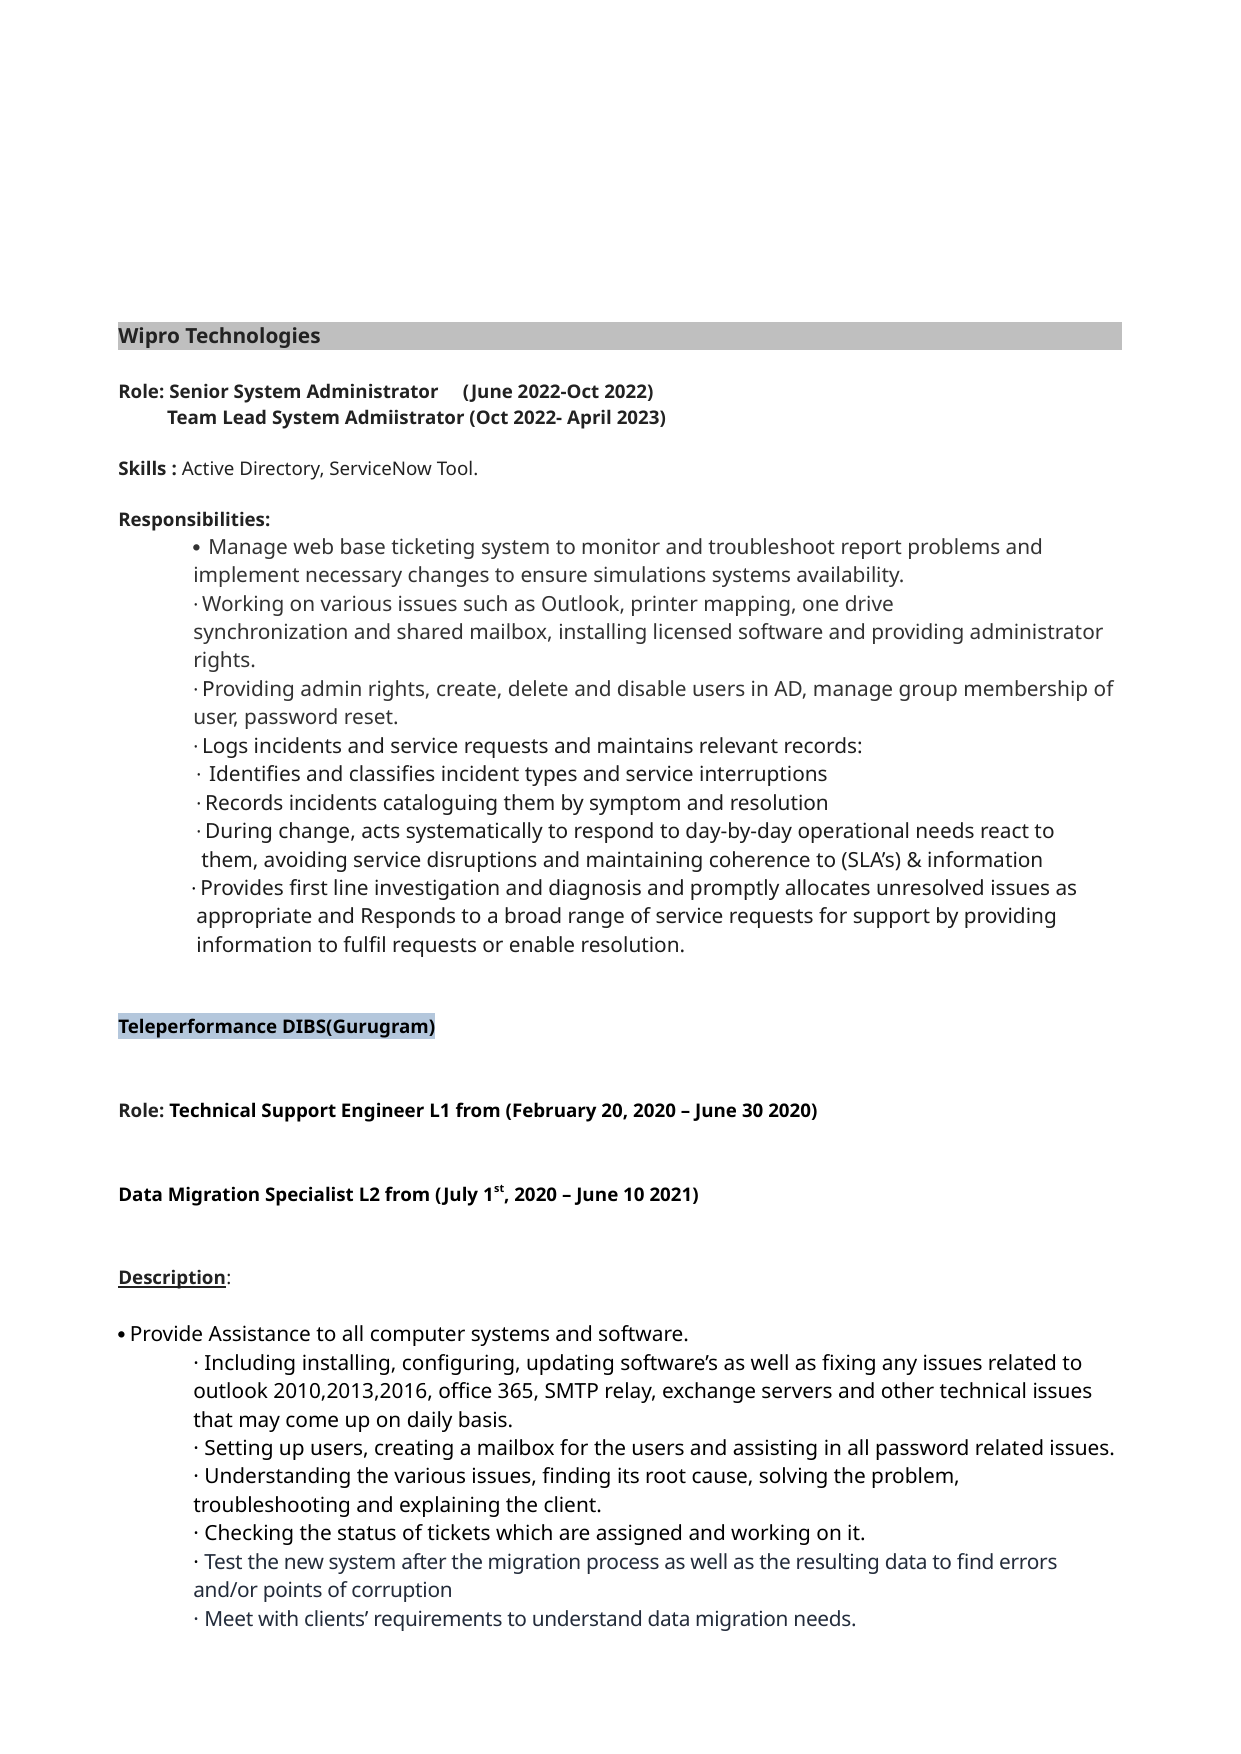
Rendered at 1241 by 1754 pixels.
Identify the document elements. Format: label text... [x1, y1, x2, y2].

text · Understanding the various issues, finding its root cause, solving the problem, troubleshooting and explaining the client. [193, 1462, 1122, 1518]
text Teleperformance DIBS(Gurugram) [118, 1013, 1122, 1039]
text · Meet with clients’ requirements to understand data migration needs. [193, 1604, 1122, 1632]
text · Identifies and classifies incident types and service interruptions [118, 759, 1122, 788]
text appropriate and Responds to a broad range of service requests for support by providing [118, 902, 1122, 930]
text · During change, acts systematically to respond to day-by-day operational needs react to [118, 816, 1122, 845]
text · Logs incidents and service requests and maintains relevant records: [193, 731, 1122, 759]
text · Records incidents cataloguing them by symptom and resolution [118, 788, 1122, 816]
text · Setting up users, creating a mailbox for the users and assisting in all password related issues. [193, 1433, 1122, 1462]
text Data Migration Specialist L2 from (July 1st, 2020 – June 10 2021) [118, 1181, 1122, 1206]
text Role: Technical Support Engineer L1 from (February 20, 2020 – June 30 2020) [118, 1097, 1122, 1122]
text · Checking the status of tickets which are assigned and working on it. [193, 1518, 1122, 1547]
text Responsibilities: [118, 506, 1122, 532]
text Role: Senior System Administrator (June 2022-Oct 2022) [118, 379, 1122, 404]
text Description: [118, 1265, 1122, 1290]
text · Including installing, configuring, updating software’s as well as fixing any issues related to outlook 2010,2013,2016, office 365, SMTP relay, exchange servers and other technical issues that may come up on daily basis. [193, 1348, 1122, 1433]
text information to fulfil requests or enable resolution. [118, 930, 1122, 958]
text · Test the new system after the migration process as well as the resulting data to find errors and/or points of corruption [193, 1547, 1122, 1604]
text · Providing admin rights, create, delete and disable users in AD, manage group membership of user, password reset. [193, 674, 1122, 731]
text · Provides first line investigation and diagnosis and promptly allocates unresolved issues as [118, 873, 1122, 902]
text · Provide Assistance to all computer systems and software. [118, 1319, 1122, 1348]
text them, avoiding service disruptions and maintaining coherence to (SLA’s) & information [118, 845, 1122, 873]
text Team Lead System Admiistrator (Oct 2022- April 2023) [118, 404, 1122, 430]
text · Manage web base ticketing system to monitor and troubleshoot report problems and implement necessary changes to ensure simulations systems availability. [193, 532, 1122, 589]
text · Working on various issues such as Outlook, printer mapping, one drive synchronization and shared mailbox, installing licensed software and providing administrator rights. [193, 589, 1122, 674]
text Wipro Technologies [118, 322, 1122, 350]
text Skills : Active Directory, ServiceNow Tool. [118, 455, 1122, 481]
